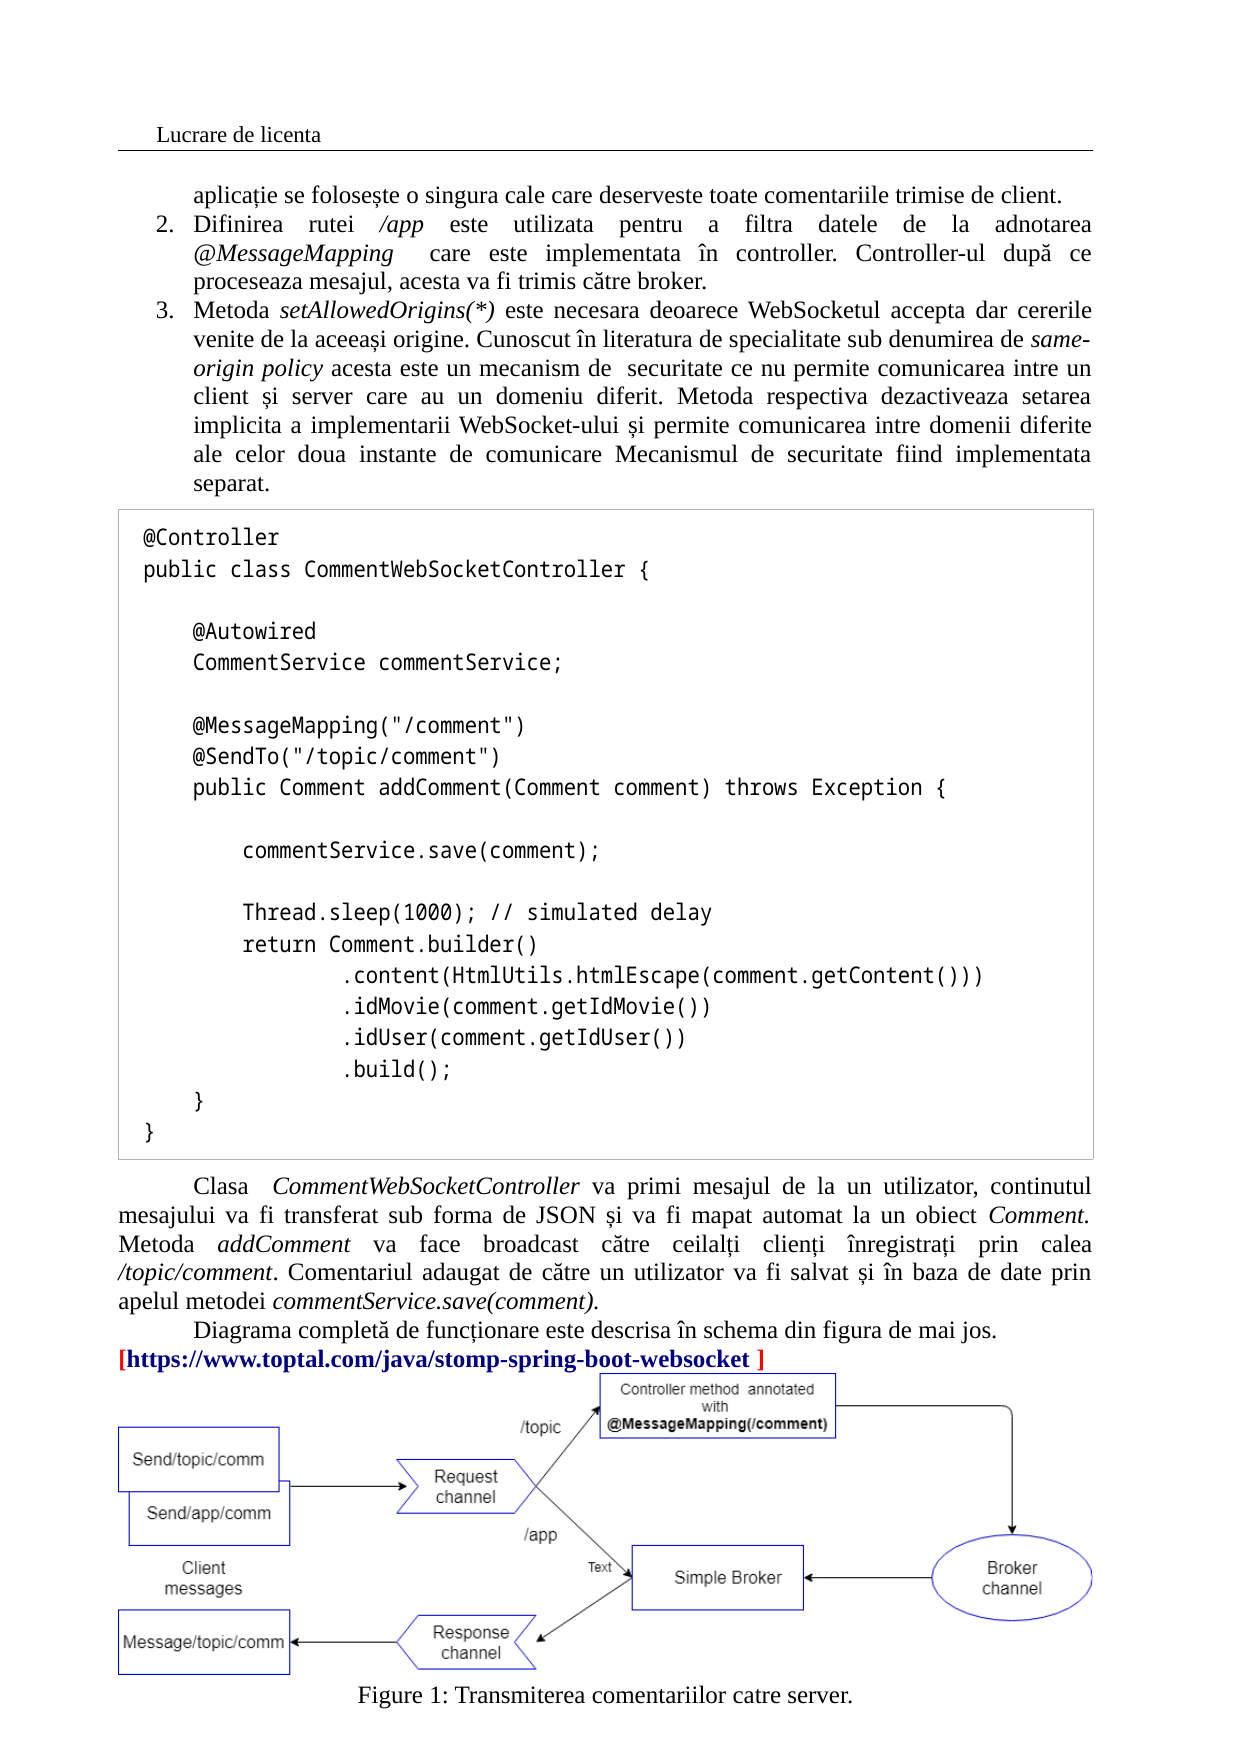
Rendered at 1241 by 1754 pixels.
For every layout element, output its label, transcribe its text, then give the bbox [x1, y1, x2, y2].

text return Comment.builder() [119, 915, 1093, 946]
text CommentService commentService; [119, 634, 1093, 678]
text Diagrama completă de funcționare este descrisa în schema din figura de mai jos. [118, 1315, 1093, 1344]
text public Comment addComment(Comment comment) throws Exception { [119, 759, 1093, 803]
text .build(); [119, 1040, 1093, 1071]
text @Autowired [119, 603, 1093, 634]
text commentService.save(comment); [119, 821, 1093, 865]
text Clasa CommentWebSocketController va primi mesajul de la un utilizator, continutul mesajului va fi transferat sub forma de JSON și va fi mapat automat la un obiect Comment. Metoda addComment va face broadcast către ceilalți clienți înregistrați prin calea /topic/comment. Comentariul adaugat de către un utilizator va fi salvat și în baza de date prin apelul metodei commentService.save(comment). [118, 1171, 1093, 1315]
list aplicație se folosește o singura cale care deserveste toate comentariile trimise de client. [156, 180, 1093, 209]
text .content(HtmlUtils.htmlEscape(comment.getContent())) [119, 946, 1093, 978]
list Difinirea rutei /app este utilizata pentru a filtra datele de la adnotarea @MessageMapping care este implementata în controller. Controller-ul după ce proceseaza mesajul, acesta va fi trimis către broker. [156, 209, 1093, 295]
text } [119, 1103, 1093, 1159]
text Figure 1: Transmiterea comentariilor catre server. [118, 1675, 1093, 1709]
text Thread.sleep(1000); // simulated delay [119, 884, 1093, 915]
text .idMovie(comment.getIdMovie()) [119, 978, 1093, 1009]
text } [119, 1071, 1093, 1103]
text .idUser(comment.getIdUser()) [119, 1009, 1093, 1040]
picture [118, 1373, 1093, 1675]
list Metoda setAllowedOrigins(*) este necesara deoarece WebSocketul accepta dar cererile venite de la aceeași origine. Cunoscut în literatura de specialitate sub denumirea de same-origin policy acesta este un mecanism de securitate ce nu permite comunicarea intre un client și server care au un domeniu diferit. Metoda respectiva dezactiveaza setarea implicita a implementarii WebSocket-ului și permite comunicarea intre domenii diferite ale celor doua instante de comunicare Mecanismul de securitate fiind implementata separat. [156, 295, 1093, 496]
text public class CommentWebSocketController { [119, 540, 1093, 584]
text @Controller [119, 510, 1093, 540]
text @SendTo("/topic/comment") [119, 728, 1093, 759]
text [https://www.toptal.com/java/stomp-spring-boot-websocket ] [118, 1344, 1093, 1372]
text @MessageMapping("/comment") [119, 696, 1093, 728]
